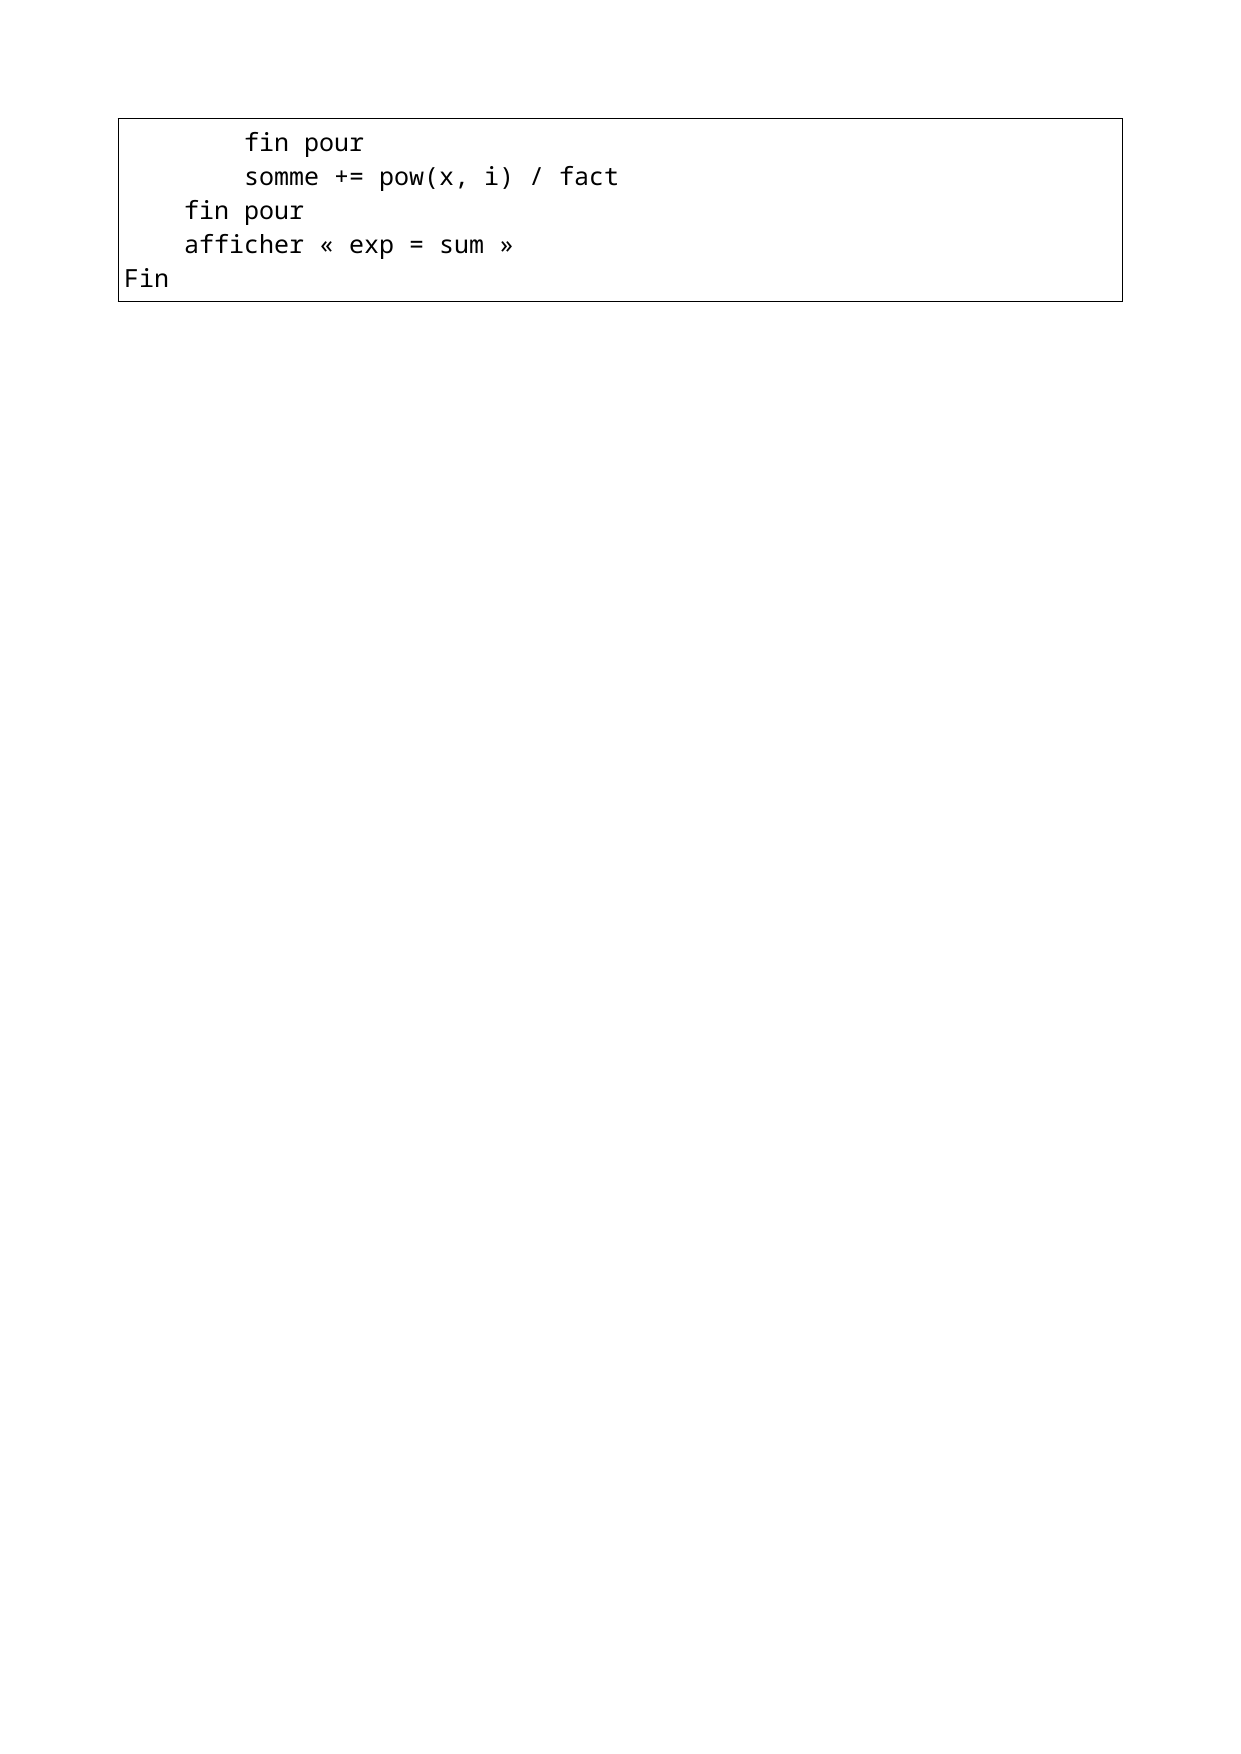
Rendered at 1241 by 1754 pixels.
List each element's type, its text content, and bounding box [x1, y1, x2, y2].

table_header fin pour somme += pow(x, i) / fact fin pour afficher « exp = sum » Fin [119, 119, 1122, 301]
